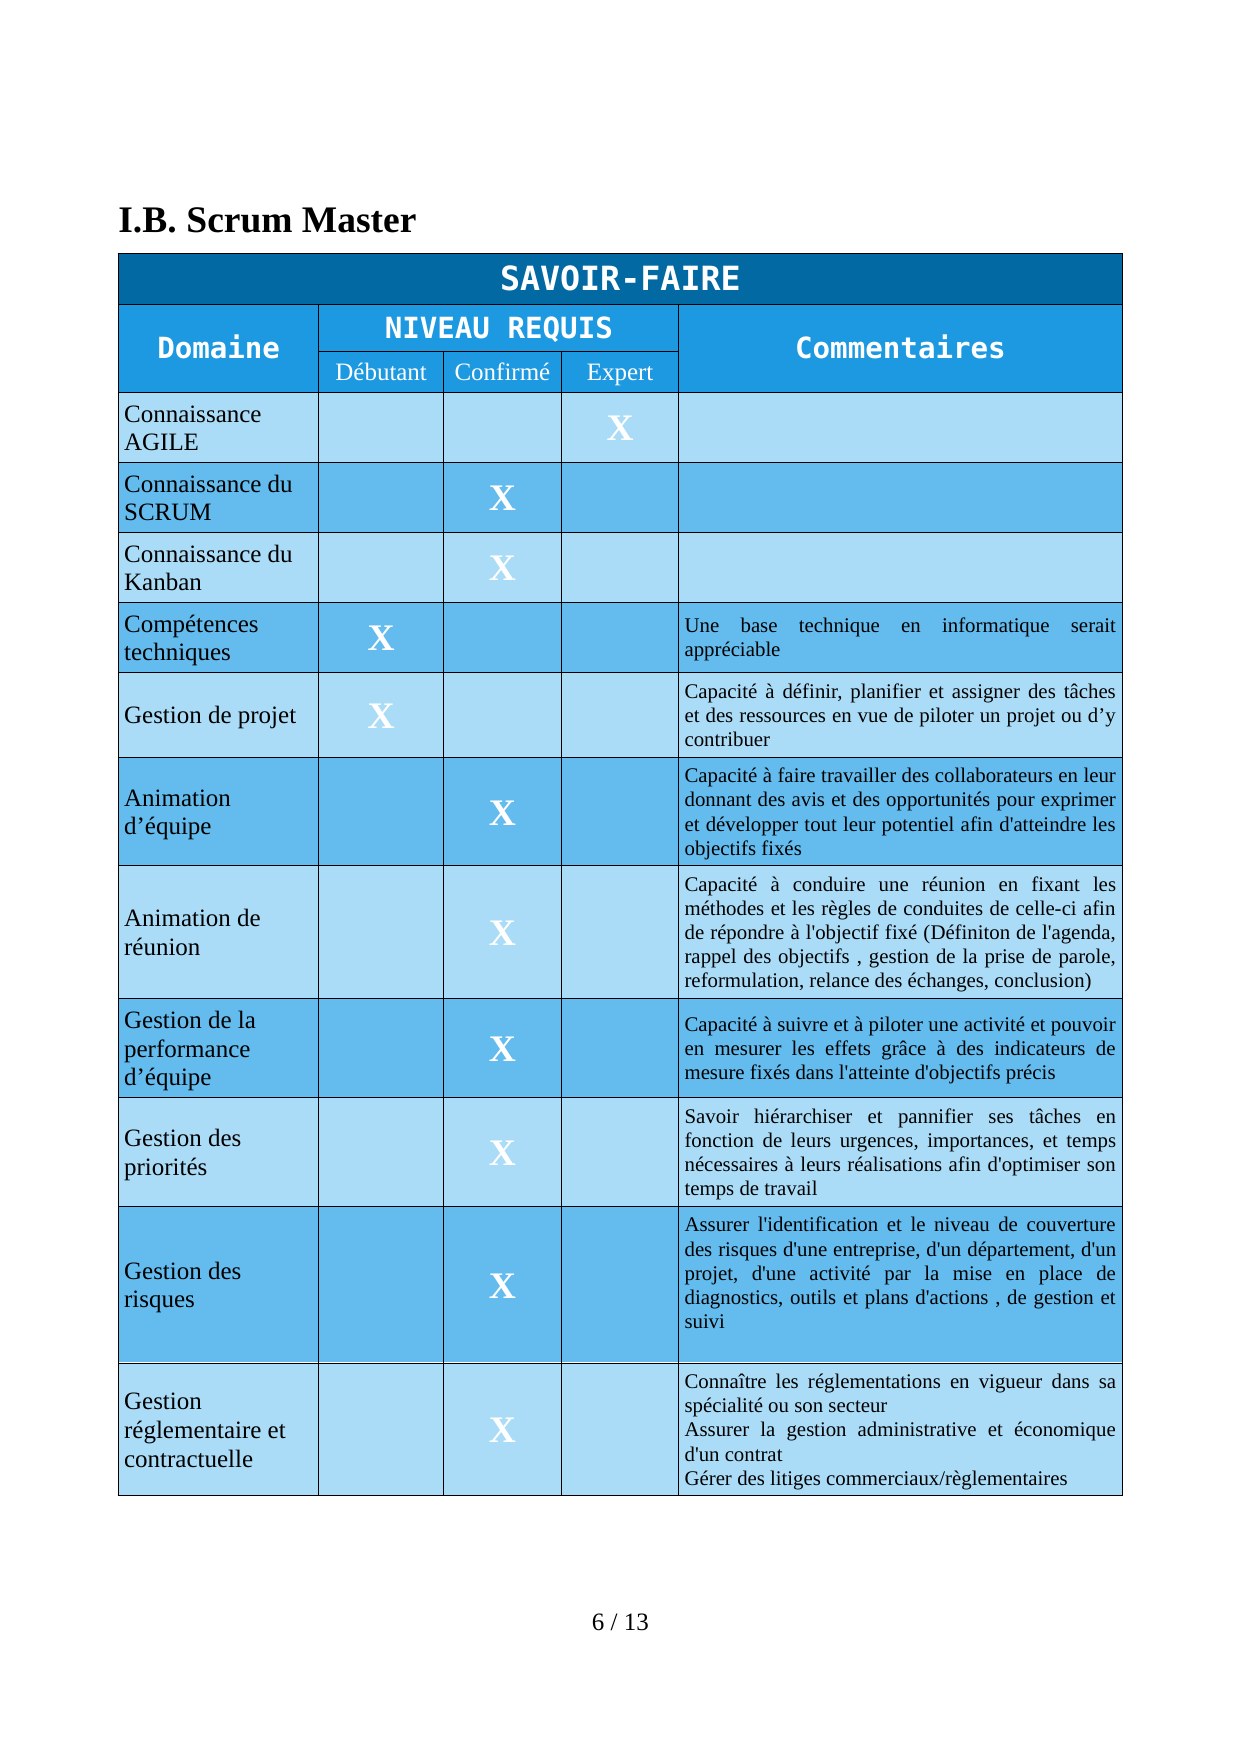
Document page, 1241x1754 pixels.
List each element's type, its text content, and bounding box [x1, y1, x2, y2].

table_cell [444, 603, 561, 672]
table_cell [679, 393, 1122, 462]
table_cell [444, 673, 561, 757]
table_cell Capacité à suivre et à piloter une activité et pouvoir en mesurer les effets grâce à des indicateurs de mesure fixés dans l'atteinte d'objectifs précis [679, 999, 1122, 1097]
table_cell X [444, 758, 561, 865]
table_cell [319, 1207, 443, 1362]
table_cell [562, 603, 678, 672]
table_cell Commentaires [679, 305, 1122, 392]
table_cell Gestion réglementaire et contractuelle [119, 1364, 318, 1495]
table_cell Gestion de projet [119, 673, 318, 757]
table_cell Connaître les réglementations en vigueur dans sa spécialité ou son secteur Assurer la gestion administrative et économique d'un contrat Gérer des litiges commerciaux/règlementaires [679, 1364, 1122, 1495]
table_cell Débutant [319, 352, 443, 392]
table_cell X [444, 1207, 561, 1362]
table_cell Animation de réunion [119, 866, 318, 998]
table_cell Confirmé [444, 352, 561, 392]
table_cell [319, 999, 443, 1097]
table_cell [679, 533, 1122, 602]
table_cell [562, 999, 678, 1097]
table_cell [562, 533, 678, 602]
table_cell X [562, 393, 678, 462]
table_header SAVOIR-FAIRE [119, 254, 1122, 304]
table_cell [319, 533, 443, 602]
table_cell Compétences techniques [119, 603, 318, 672]
table_cell X [319, 603, 443, 672]
table_cell Expert [562, 352, 678, 392]
table_cell NIVEAU REQUIS [319, 305, 678, 351]
table_cell [562, 1364, 678, 1495]
table_cell Assurer l'identification et le niveau de couverture des risques d'une entreprise, d'un département, d'un projet, d'une activité par la mise en place de diagnostics, outils et plans d'actions , de gestion et suivi [679, 1207, 1122, 1362]
table_cell [562, 1207, 678, 1362]
table_cell Connaissance du SCRUM [119, 463, 318, 532]
table_cell X [444, 1098, 561, 1206]
table_cell Capacité à conduire une réunion en fixant les méthodes et les règles de conduites de celle-ci afin de répondre à l'objectif fixé (Définiton de l'agenda, rappel des objectifs , gestion de la prise de parole, reformulation, relance des échanges, conclusion) [679, 866, 1122, 998]
table_cell [562, 463, 678, 532]
table_cell [562, 673, 678, 757]
table_cell [319, 1098, 443, 1206]
table_cell Gestion des risques [119, 1207, 318, 1362]
table_cell Gestion des priorités [119, 1098, 318, 1206]
table_cell Connaissance AGILE [119, 393, 318, 462]
table_cell Capacité à définir, planifier et assigner des tâches et des ressources en vue de piloter un projet ou d’y contribuer [679, 673, 1122, 757]
table_cell [319, 463, 443, 532]
table_cell Domaine [119, 305, 318, 392]
table_cell Animation d’équipe [119, 758, 318, 865]
table_cell [562, 866, 678, 998]
table_cell X [444, 463, 561, 532]
table_cell Une base technique en informatique serait appréciable [679, 603, 1122, 672]
table_cell X [444, 999, 561, 1097]
table_cell X [444, 1364, 561, 1495]
table_cell Capacité à faire travailler des collaborateurs en leur donnant des avis et des opportunités pour exprimer et développer tout leur potentiel afin d'atteindre les objectifs fixés [679, 758, 1122, 865]
table_cell X [444, 533, 561, 602]
table_cell X [319, 673, 443, 757]
table_cell [444, 393, 561, 462]
table_cell [562, 1098, 678, 1206]
subtitle Scrum Master [118, 197, 1122, 240]
table_cell Connaissance du Kanban [119, 533, 318, 602]
table_cell X [444, 866, 561, 998]
table_cell Savoir hiérarchiser et pannifier ses tâches en fonction de leurs urgences, importances, et temps nécessaires à leurs réalisations afin d'optimiser son temps de travail [679, 1098, 1122, 1206]
table_cell [319, 393, 443, 462]
table_cell [679, 463, 1122, 532]
table_cell [319, 866, 443, 998]
table_cell [319, 758, 443, 865]
table_cell Gestion de la performance d’équipe [119, 999, 318, 1097]
table_cell [319, 1364, 443, 1495]
table_cell [562, 758, 678, 865]
